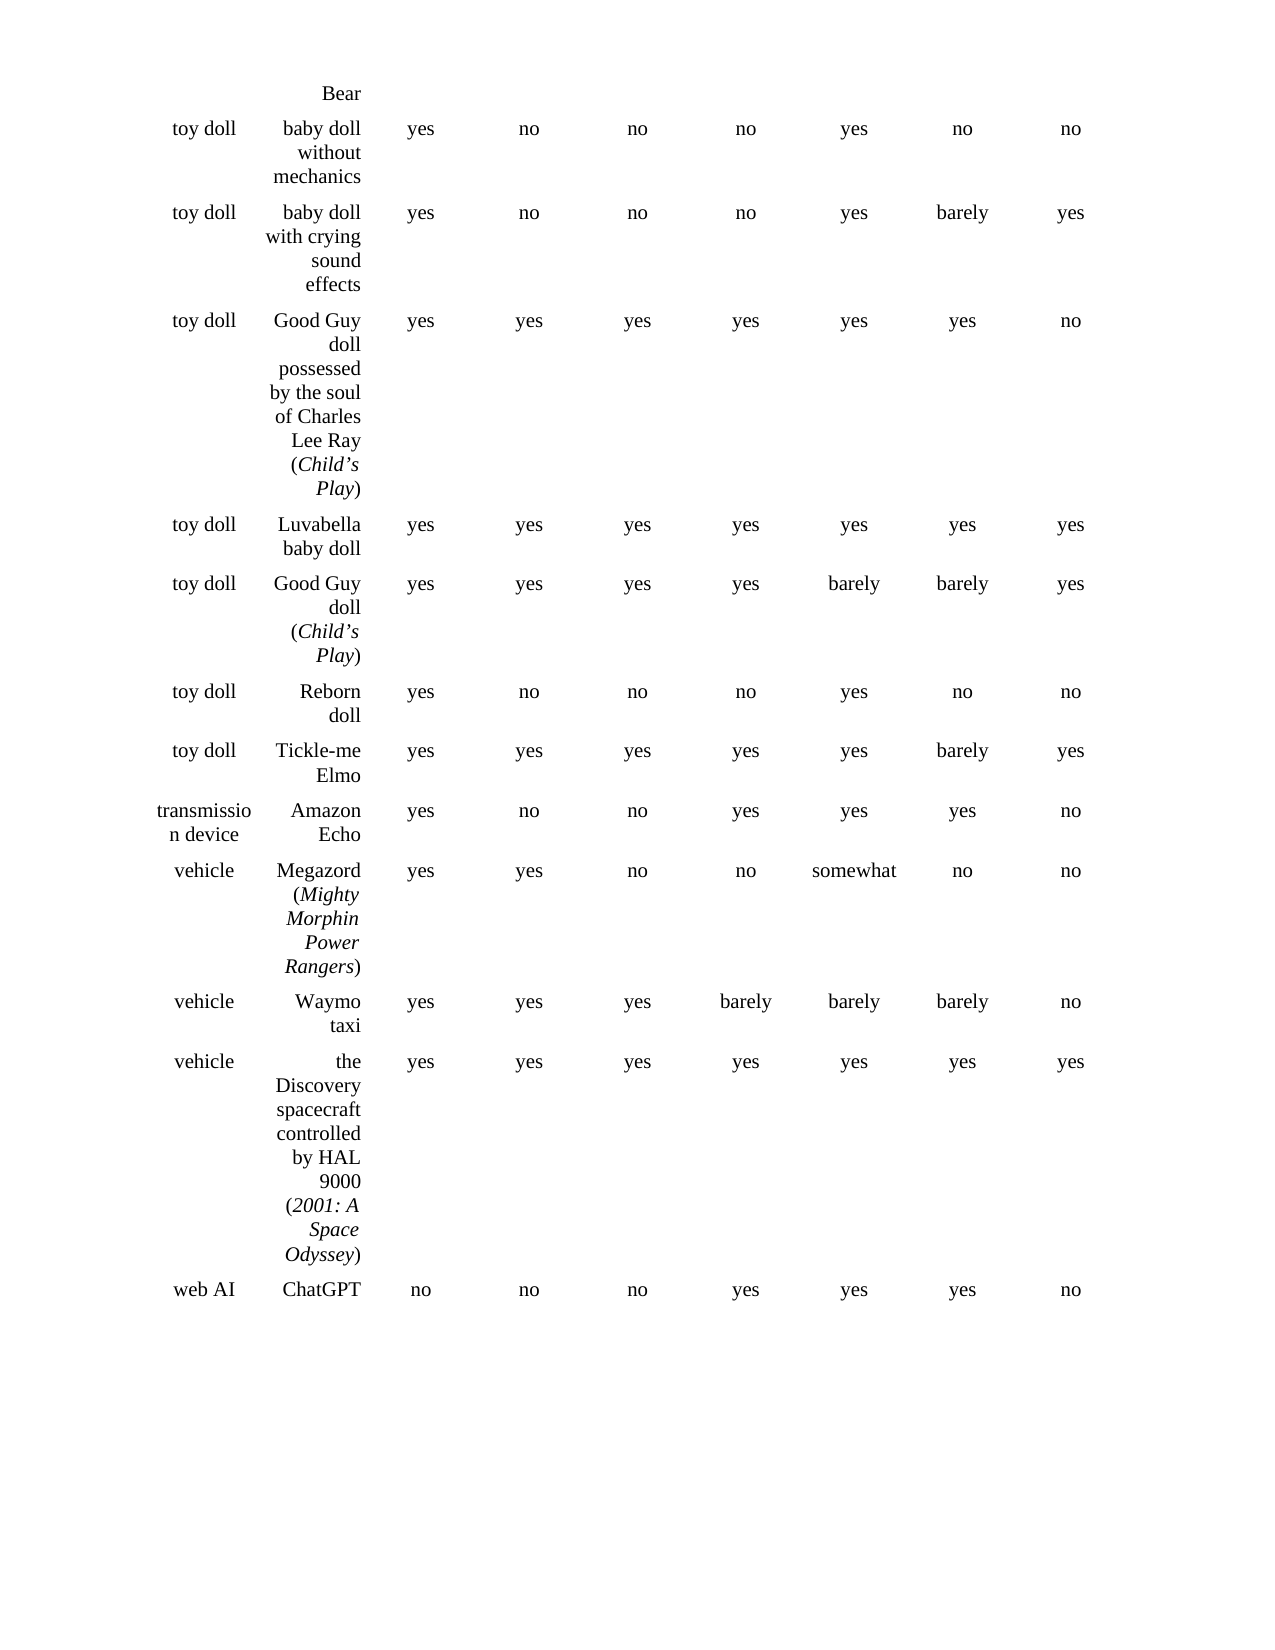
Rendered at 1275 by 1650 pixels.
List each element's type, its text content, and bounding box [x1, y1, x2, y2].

table_cell yes [692, 733, 800, 792]
table_cell yes [800, 673, 908, 733]
table_cell yes [367, 673, 475, 733]
table_cell no [908, 852, 1017, 984]
table_cell yes [692, 565, 800, 673]
table_cell yes [367, 1043, 475, 1271]
table_cell toy doll [150, 733, 258, 792]
table_cell no [583, 111, 692, 194]
table_cell no [1017, 1271, 1125, 1307]
table_cell yes [583, 565, 692, 673]
table_cell barely [908, 565, 1017, 673]
table_cell Good Guy doll (Child’s Play) [258, 565, 367, 673]
table_cell yes [800, 1271, 908, 1307]
table_cell ChatGPT [258, 1271, 367, 1307]
table_cell no [1017, 852, 1125, 984]
table_cell yes [583, 506, 692, 565]
table_cell yes [475, 565, 583, 673]
table_cell Amazon Echo [258, 792, 367, 852]
table_cell yes [475, 852, 583, 984]
table_cell Bear [258, 75, 367, 111]
table_cell yes [692, 506, 800, 565]
table_cell no [692, 194, 800, 302]
table_cell yes [908, 1043, 1017, 1271]
table_cell no [1017, 302, 1125, 506]
table_cell toy doll [150, 506, 258, 565]
table_cell yes [1017, 565, 1125, 673]
table_cell no [583, 1271, 692, 1307]
table_cell [1017, 75, 1125, 111]
table_cell no [1017, 792, 1125, 852]
table_cell vehicle [150, 852, 258, 984]
table_cell [475, 75, 583, 111]
table_cell yes [692, 1043, 800, 1271]
table_cell no [475, 1271, 583, 1307]
table_cell yes [692, 302, 800, 506]
table_cell transmission device [150, 792, 258, 852]
table_cell yes [800, 194, 908, 302]
table_cell no [583, 852, 692, 984]
table_cell Reborn doll [258, 673, 367, 733]
table_cell no [1017, 984, 1125, 1043]
table_cell yes [692, 792, 800, 852]
table_cell yes [800, 302, 908, 506]
table_cell no [475, 673, 583, 733]
table_cell barely [800, 565, 908, 673]
table_cell no [583, 792, 692, 852]
table_cell [800, 75, 908, 111]
table_cell yes [475, 1043, 583, 1271]
table_cell yes [475, 733, 583, 792]
table_cell yes [475, 984, 583, 1043]
table_cell Tickle-me Elmo [258, 733, 367, 792]
table_cell toy doll [150, 302, 258, 506]
table_cell no [692, 111, 800, 194]
table_cell no [475, 792, 583, 852]
table_cell [692, 75, 800, 111]
table_cell yes [583, 1043, 692, 1271]
table_cell yes [692, 1271, 800, 1307]
table_cell no [908, 673, 1017, 733]
table_cell barely [908, 984, 1017, 1043]
table_cell barely [692, 984, 800, 1043]
table_cell toy doll [150, 565, 258, 673]
table_cell yes [800, 111, 908, 194]
table_cell no [1017, 111, 1125, 194]
table_cell Megazord (Mighty Morphin Power Rangers) [258, 852, 367, 984]
table_cell yes [1017, 1043, 1125, 1271]
table_cell yes [800, 733, 908, 792]
table_cell vehicle [150, 1043, 258, 1271]
table_cell barely [908, 194, 1017, 302]
table_cell yes [367, 506, 475, 565]
table_cell barely [800, 984, 908, 1043]
table_cell yes [908, 506, 1017, 565]
table_cell toy doll [150, 673, 258, 733]
table_cell no [692, 852, 800, 984]
table_cell yes [908, 302, 1017, 506]
table_cell Good Guy doll possessed by the soul of Charles Lee Ray (Child’s Play) [258, 302, 367, 506]
table_cell yes [800, 1043, 908, 1271]
table_cell yes [367, 565, 475, 673]
table_cell yes [367, 194, 475, 302]
table_cell baby doll without mechanics [258, 111, 367, 194]
table_cell [367, 75, 475, 111]
table_cell web AI [150, 1271, 258, 1307]
table_cell no [475, 111, 583, 194]
table_cell the Discovery spacecraft controlled by HAL 9000 (2001: A Space Odyssey) [258, 1043, 367, 1271]
table_cell yes [583, 733, 692, 792]
table_cell yes [908, 792, 1017, 852]
table_cell yes [367, 302, 475, 506]
table_cell no [908, 111, 1017, 194]
table_cell yes [800, 506, 908, 565]
table_cell yes [367, 984, 475, 1043]
table_cell yes [1017, 194, 1125, 302]
table_cell Waymo taxi [258, 984, 367, 1043]
table_cell yes [800, 792, 908, 852]
table_cell yes [908, 1271, 1017, 1307]
table_cell toy doll [150, 194, 258, 302]
table_cell barely [908, 733, 1017, 792]
table_cell yes [583, 302, 692, 506]
table_cell [150, 75, 258, 111]
table_cell yes [583, 984, 692, 1043]
table_cell Luvabella baby doll [258, 506, 367, 565]
table_cell [583, 75, 692, 111]
table_cell no [1017, 673, 1125, 733]
table_cell yes [475, 506, 583, 565]
table_cell no [583, 673, 692, 733]
table_cell [908, 75, 1017, 111]
table_cell baby doll with crying sound effects [258, 194, 367, 302]
table_cell toy doll [150, 111, 258, 194]
table_cell yes [1017, 506, 1125, 565]
table_cell no [692, 673, 800, 733]
table_cell yes [475, 302, 583, 506]
table_cell no [583, 194, 692, 302]
table_cell yes [367, 792, 475, 852]
table_cell somewhat [800, 852, 908, 984]
table_cell no [367, 1271, 475, 1307]
table_cell yes [367, 111, 475, 194]
table_cell yes [367, 733, 475, 792]
table_cell no [475, 194, 583, 302]
table_cell yes [1017, 733, 1125, 792]
table_cell yes [367, 852, 475, 984]
table_cell vehicle [150, 984, 258, 1043]
